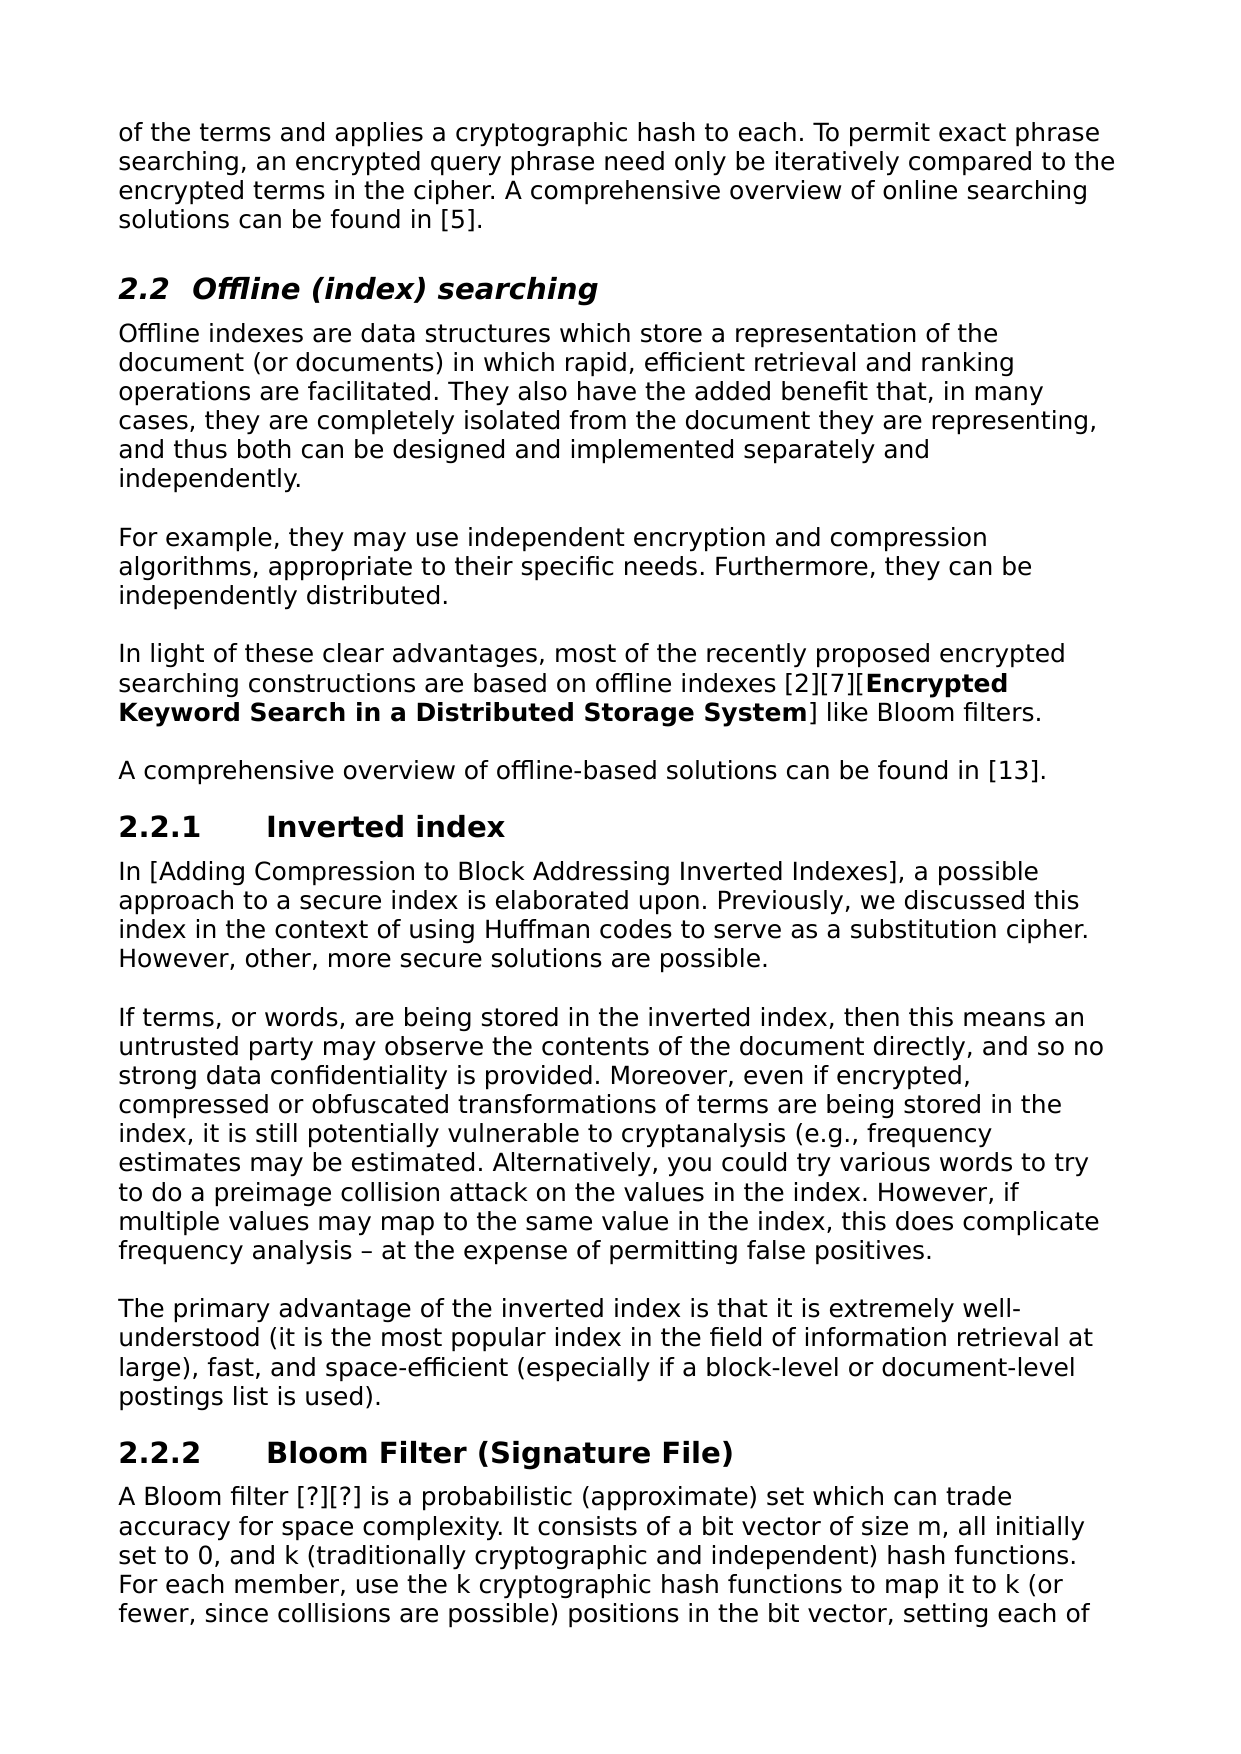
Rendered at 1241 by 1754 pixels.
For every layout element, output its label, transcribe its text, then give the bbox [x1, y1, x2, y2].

text Offline indexes are data structures which store a representation of the document (or documents) in which rapid, efficient retrieval and ranking operations are facilitated. They also have the added benefit that, in many cases, they are completely isolated from the document they are representing, and thus both can be designed and implemented separately and independently. [118, 319, 1122, 494]
subtitle Offline (index) searching [118, 272, 1122, 306]
text If terms, or words, are being stored in the inverted index, then this means an untrusted party may observe the contents of the document directly, and so no strong data confidentiality is provided. Moreover, even if encrypted, compressed or obfuscated transformations of terms are being stored in the index, it is still potentially vulnerable to cryptanalysis (e.g., frequency estimates may be estimated. Alternatively, you could try various words to try to do a preimage collision attack on the values in the index. However, if multiple values may map to the same value in the index, this does complicate frequency analysis – at the expense of permitting false positives. [118, 1003, 1122, 1265]
subtitle Bloom Filter (Signature File) [118, 1436, 1122, 1470]
text A comprehensive overview of offline-based solutions can be found in [13]. [118, 756, 1122, 785]
text In [Adding Compression to Block Addressing Inverted Indexes], a possible approach to a secure index is elaborated upon. Previously, we discussed this index in the context of using Huffman codes to serve as a substitution cipher. However, other, more secure solutions are possible. [118, 857, 1122, 973]
text For example, they may use independent encryption and compression algorithms, appropriate to their specific needs. Furthermore, they can be independently distributed. [118, 523, 1122, 610]
subtitle Inverted index [118, 810, 1122, 844]
text The primary advantage of the inverted index is that it is extremely well-understood (it is the most popular index in the field of information retrieval at large), fast, and space-efficient (especially if a block-level or document-level postings list is used). [118, 1294, 1122, 1411]
text A Bloom filter [?][?] is a probabilistic (approximate) set which can trade accuracy for space complexity. It consists of a bit vector of size m, all initially set to 0, and k (traditionally cryptographic and independent) hash functions. For each member, use the k cryptographic hash functions to map it to k (or fewer, since collisions are possible) positions in the bit vector, setting each of [118, 1482, 1122, 1628]
text of the terms and applies a cryptographic hash to each. To permit exact phrase searching, an encrypted query phrase need only be iteratively compared to the encrypted terms in the cipher. A comprehensive overview of online searching solutions can be found in [5]. [118, 118, 1122, 235]
text In light of these clear advantages, most of the recently proposed encrypted searching constructions are based on offline indexes [2][7][Encrypted Keyword Search in a Distributed Storage System] like Bloom filters. [118, 639, 1122, 727]
